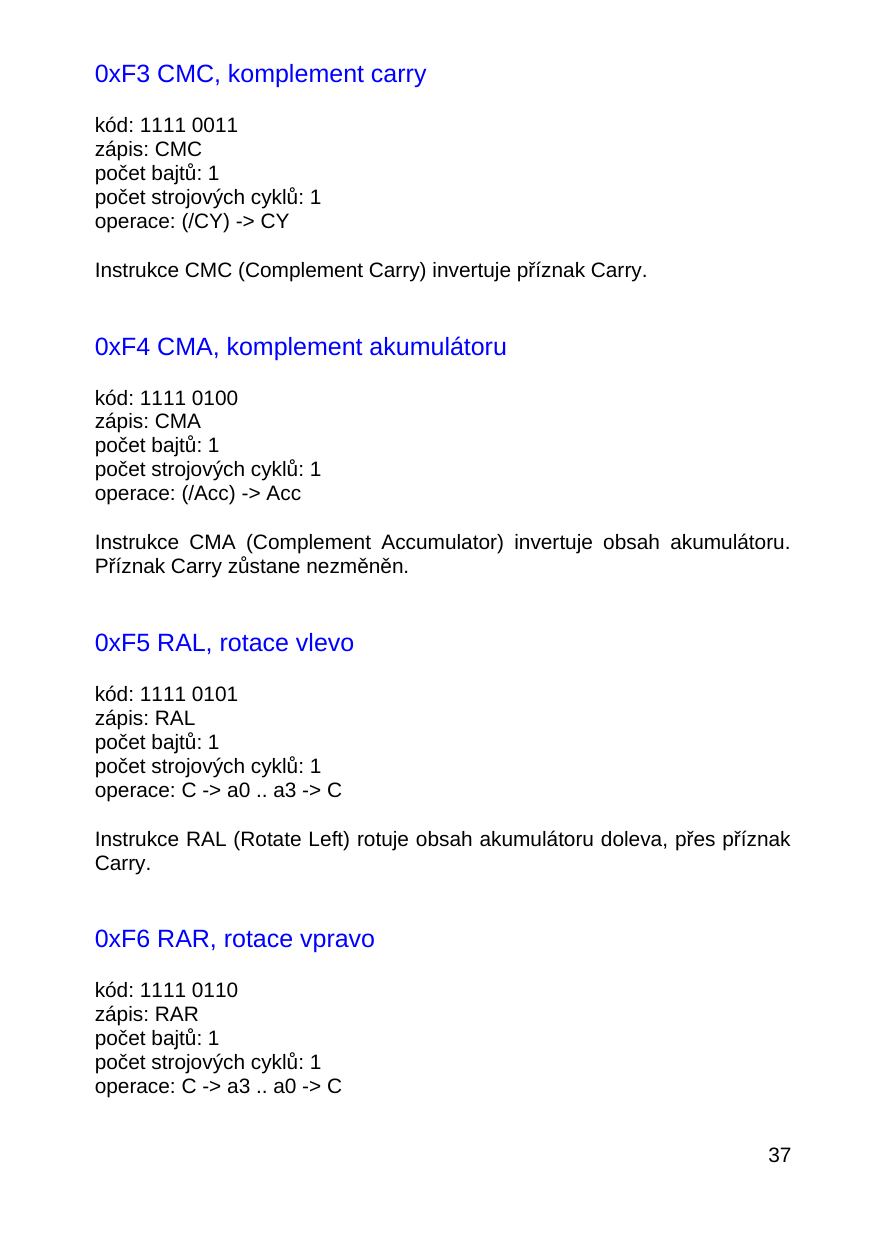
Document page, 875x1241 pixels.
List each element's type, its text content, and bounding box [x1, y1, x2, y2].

text kód: 1111 0100 [94, 385, 791, 409]
subtitle 0xF5 RAL, rotace vlevo [94, 628, 791, 657]
subtitle 0xF4 CMA, komplement akumulátoru [94, 332, 791, 360]
text Instrukce CMA (Complement Accumulator) invertuje obsah akumulátoru. Příznak Carry zůstane nezměněn. [94, 530, 791, 578]
text počet strojových cyklů: 1 [94, 457, 791, 481]
text kód: 1111 0101 [94, 682, 791, 706]
text zápis: CMA [94, 409, 791, 433]
text kód: 1111 0110 [94, 978, 791, 1002]
text operace: C -> a3 .. a0 -> C [94, 1074, 791, 1098]
text operace: C -> a0 .. a3 -> C [94, 778, 791, 802]
text počet bajtů: 1 [94, 433, 791, 457]
text počet bajtů: 1 [94, 730, 791, 754]
text kód: 1111 0011 [94, 113, 791, 137]
text počet bajtů: 1 [94, 161, 791, 185]
text Instrukce CMC (Complement Carry) invertuje příznak Carry. [94, 258, 791, 282]
text počet strojových cyklů: 1 [94, 185, 791, 209]
text zápis: RAL [94, 706, 791, 730]
text počet bajtů: 1 [94, 1026, 791, 1050]
text zápis: CMC [94, 137, 791, 161]
text operace: (/CY) -> CY [94, 209, 791, 233]
subtitle 0xF6 RAR, rotace vpravo [94, 924, 791, 953]
text Instrukce RAL (Rotate Left) rotuje obsah akumulátoru doleva, přes příznak Carry. [94, 827, 791, 874]
text počet strojových cyklů: 1 [94, 754, 791, 778]
text operace: (/Acc) -> Acc [94, 481, 791, 505]
text zápis: RAR [94, 1002, 791, 1026]
text počet strojových cyklů: 1 [94, 1050, 791, 1074]
subtitle 0xF3 CMC, komplement carry [94, 59, 791, 88]
